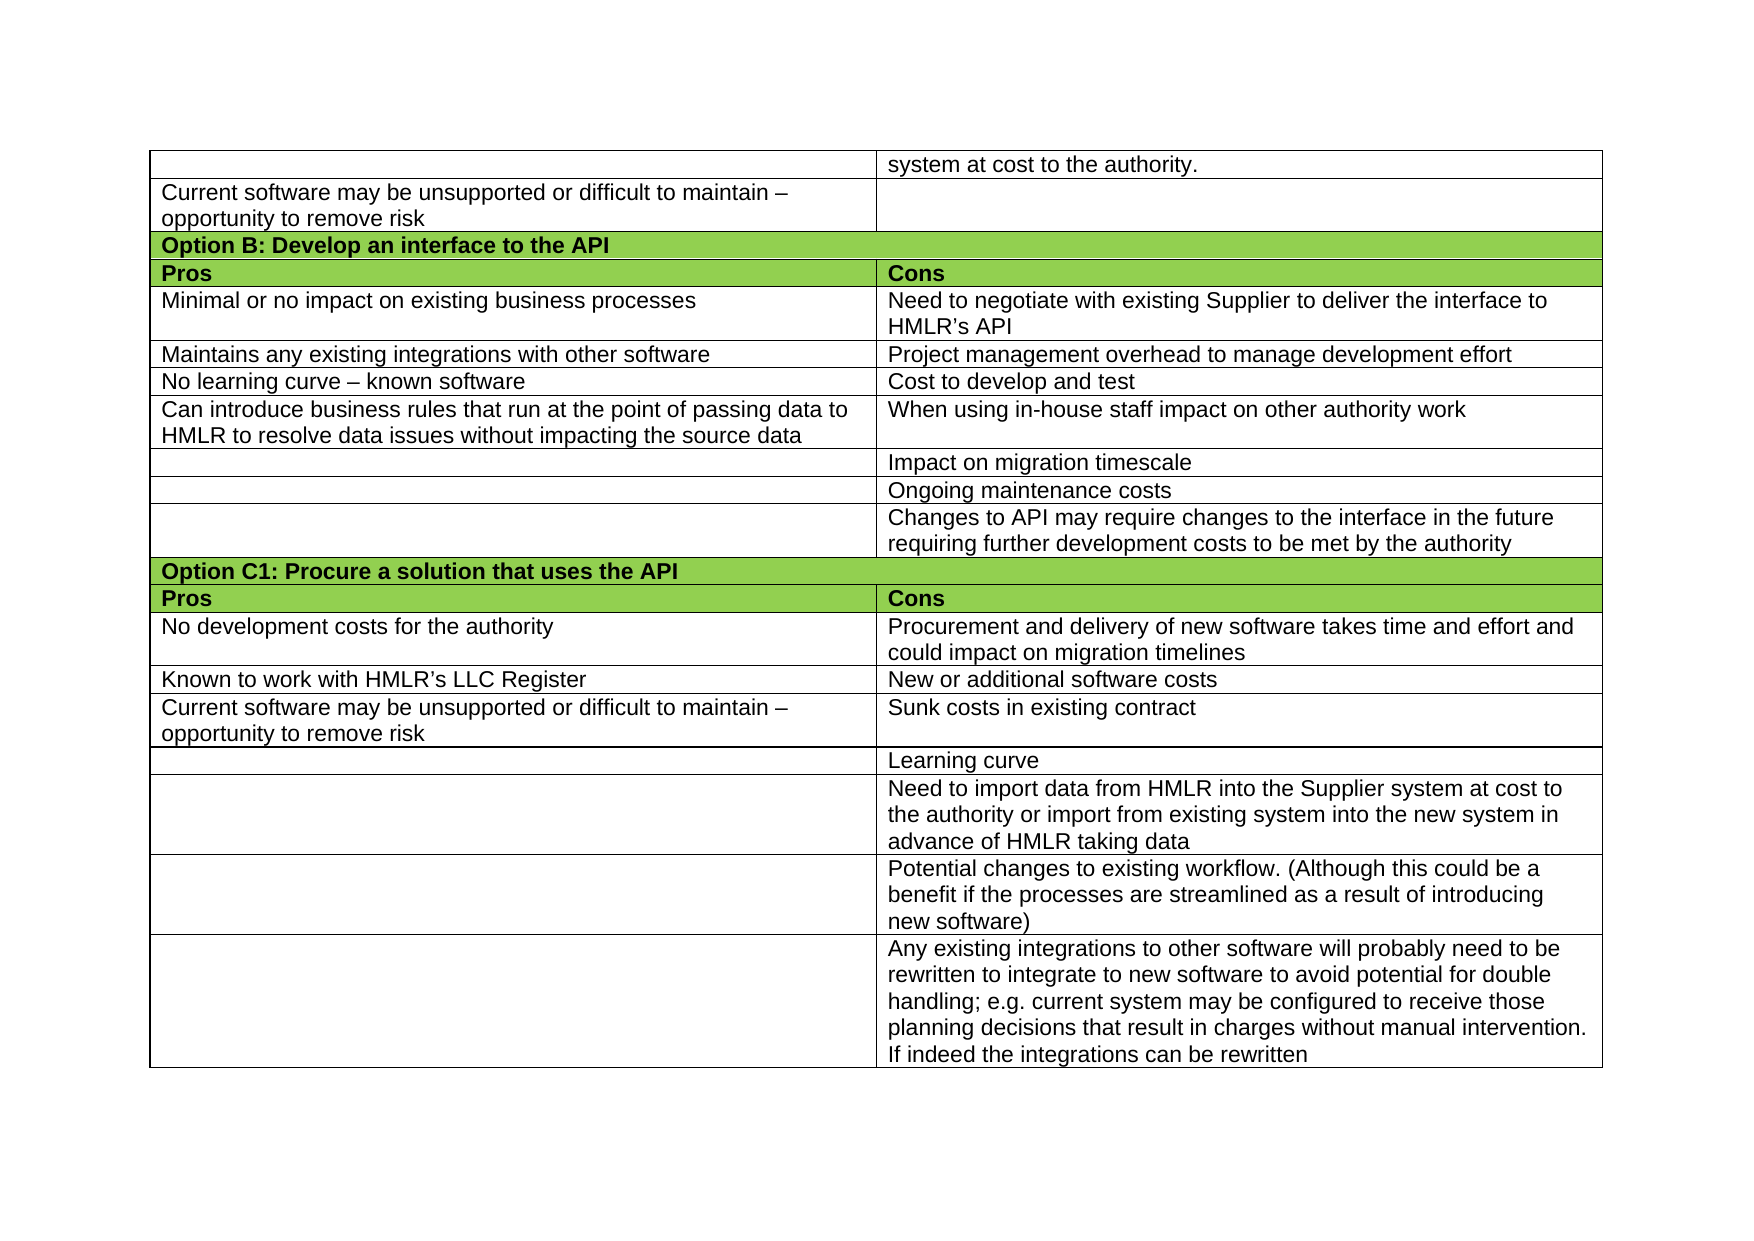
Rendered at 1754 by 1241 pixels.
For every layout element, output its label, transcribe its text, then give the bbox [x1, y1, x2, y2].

table_cell Impact on migration timescale [877, 449, 1602, 476]
table_cell Project management overhead to manage development effort [877, 341, 1602, 367]
table_cell Minimal or no impact on existing business processes [151, 287, 876, 340]
table_cell [151, 855, 876, 934]
table_cell Option B: Develop an interface to the API [151, 232, 1602, 258]
table_cell Cons [877, 585, 1602, 612]
table_cell Need to import data from HMLR into the Supplier system at cost to the authority or import from existing system into the new system in advance of HMLR taking data [877, 775, 1602, 854]
table_cell Option C1: Procure a solution that uses the API [151, 558, 1602, 584]
table_cell Known to work with HMLR’s LLC Register [151, 666, 876, 693]
table_cell Any existing integrations to other software will probably need to be rewritten to integrate to new software to avoid potential for double handling; e.g. current system may be configured to receive those planning decisions that result in charges without manual intervention. If indeed the integrations can be rewritten [877, 935, 1602, 1067]
table_cell Cost to develop and test [877, 368, 1602, 394]
table_cell Sunk costs in existing contract [877, 694, 1602, 746]
table_cell No learning curve – known software [151, 368, 876, 394]
table_cell Potential changes to existing workflow. (Although this could be a benefit if the processes are streamlined as a result of introducing new software) [877, 855, 1602, 934]
table_cell Need to negotiate with existing Supplier to deliver the interface to HMLR’s API [877, 287, 1602, 340]
table_cell [151, 151, 876, 177]
table_cell Pros [151, 585, 876, 612]
table_cell [151, 449, 876, 476]
table_cell When using in-house staff impact on other authority work [877, 396, 1602, 448]
table_cell Procurement and delivery of new software takes time and effort and could impact on migration timelines [877, 613, 1602, 665]
table_cell [877, 179, 1602, 231]
table_cell No development costs for the authority [151, 613, 876, 665]
table_cell Can introduce business rules that run at the point of passing data to HMLR to resolve data issues without impacting the source data [151, 396, 876, 448]
table_cell Current software may be unsupported or difficult to maintain – opportunity to remove risk [151, 694, 876, 746]
table_cell Learning curve [877, 748, 1602, 774]
table_cell [151, 504, 876, 557]
table_cell Changes to API may require changes to the interface in the future requiring further development costs to be met by the authority [877, 504, 1602, 557]
table_cell system at cost to the authority. [877, 151, 1602, 177]
table_cell [151, 775, 876, 854]
table_cell Maintains any existing integrations with other software [151, 341, 876, 367]
table_cell Cons [877, 260, 1602, 286]
table_cell [151, 477, 876, 503]
table_cell [151, 748, 876, 774]
table_cell New or additional software costs [877, 666, 1602, 693]
table_cell [151, 935, 876, 1067]
table_cell Pros [151, 260, 876, 286]
table_cell Ongoing maintenance costs [877, 477, 1602, 503]
table_cell Current software may be unsupported or difficult to maintain – opportunity to remove risk [151, 179, 876, 231]
